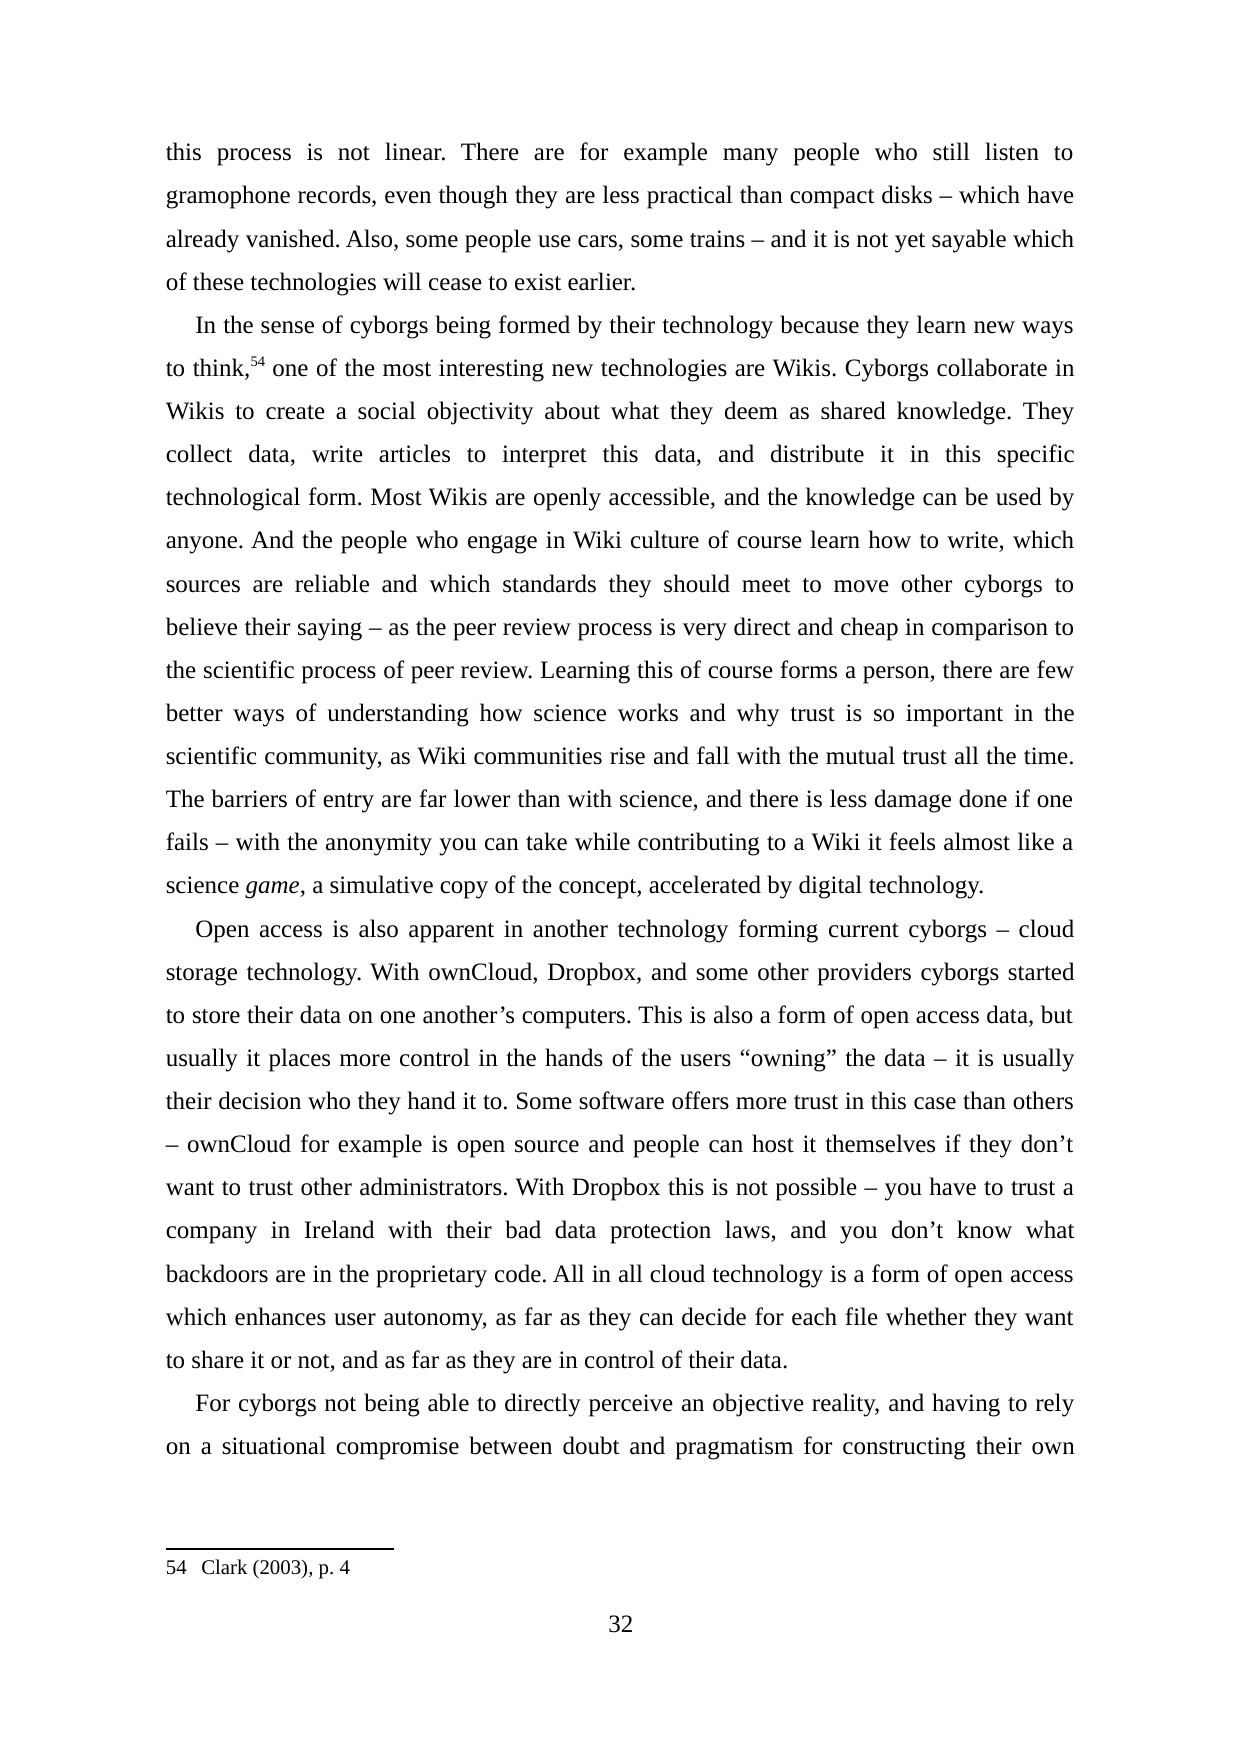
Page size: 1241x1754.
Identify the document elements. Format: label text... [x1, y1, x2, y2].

text For cyborgs not being able to directly perceive an objective reality, and having to rely on a situational compromise between doubt and pragmatism for constructing their own [166, 1388, 1075, 1460]
text Clark (2003), p. 4 [166, 1555, 1075, 1579]
text Open access is also apparent in another technology forming current cyborgs – cloud storage technology. With ownCloud, Dropbox, and some other providers cyborgs started to store their data on one another’s computers. This is also a form of open access data, but usually it places more control in the hands of the users “owning” the data – it is usually their decision who they hand it to. Some software offers more trust in this case than others – ownCloud for example is open source and people can host it themselves if they don’t want to trust other administrators. With Dropbox this is not possible – you have to trust a company in Ireland with their bad data protection laws, and you don’t know what backdoors are in the proprietary code. All in all cloud technology is a form of open access which enhances user autonomy, as far as they can decide for each file whether they want to share it or not, and as far as they are in control of their data. [166, 914, 1075, 1374]
text In the sense of cyborgs being formed by their technology because they learn new ways to think, one of the most interesting new technologies are Wikis. Cyborgs collaborate in Wikis to create a social objectivity about what they deem as shared knowledge. They collect data, write articles to interpret this data, and distribute it in this specific technological form. Most Wikis are openly accessible, and the knowledge can be used by anyone. And the people who engage in Wiki culture of course learn how to write, which sources are reliable and which standards they should meet to move other cyborgs to believe their saying – as the peer review process is very direct and cheap in comparison to the scientific process of peer review. Learning this of course forms a person, there are few better ways of understanding how science works and why trust is so important in the scientific community, as Wiki communities rise and fall with the mutual trust all the time. The barriers of entry are far lower than with science, and there is less damage done if one fails – with the anonymity you can take while contributing to a Wiki it feels almost like a science game, a simulative copy of the concept, accelerated by digital technology. [166, 310, 1075, 899]
text this process is not linear. There are for example many people who still listen to gramophone records, even though they are less practical than compact disks – which have already vanished. Also, some people use cars, some trains – and it is not yet sayable which of these technologies will cease to exist earlier. [166, 137, 1075, 296]
